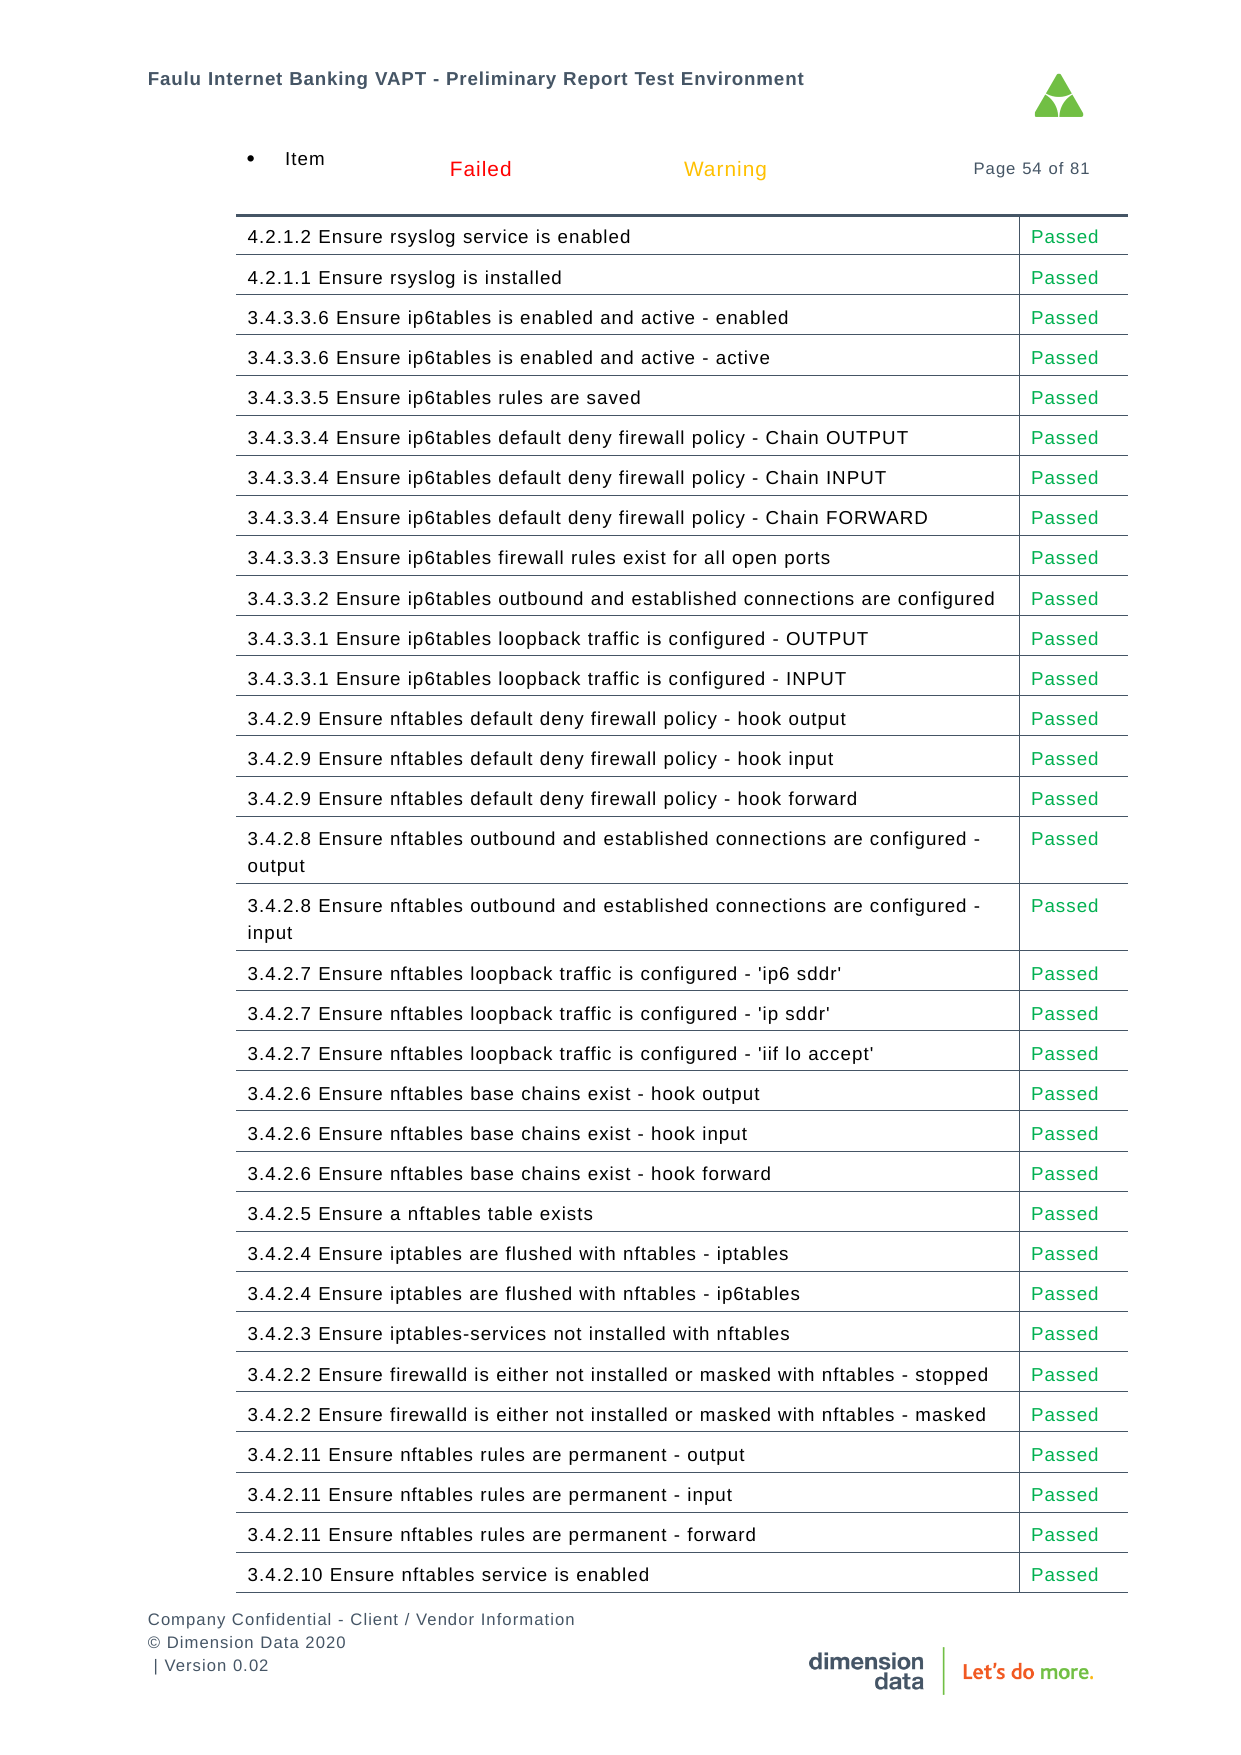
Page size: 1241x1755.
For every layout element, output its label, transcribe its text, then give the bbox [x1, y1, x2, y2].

table_cell Passed [1020, 1071, 1128, 1110]
table_cell 3.4.2.8 Ensure nftables outbound and established connections are configured - output [236, 817, 1019, 883]
table_cell 3.4.3.3.1 Ensure ip6tables loopback traffic is configured - INPUT [236, 656, 1019, 695]
table_cell Passed [1020, 496, 1128, 535]
table_cell 3.4.2.4 Ensure iptables are flushed with nftables - iptables [236, 1232, 1019, 1271]
table_cell Passed [1020, 1513, 1128, 1552]
table_cell 3.4.3.3.6 Ensure ip6tables is enabled and active - active [236, 335, 1019, 374]
table_header Warning [673, 148, 935, 214]
table_cell 3.4.2.4 Ensure iptables are flushed with nftables - ip6tables [236, 1272, 1019, 1311]
table_cell Passed [1020, 576, 1128, 615]
table_header Item [236, 148, 438, 214]
table_cell 3.4.2.9 Ensure nftables default deny firewall policy - hook input [236, 736, 1019, 776]
table_cell Passed [1020, 1111, 1128, 1151]
table_cell 3.4.2.8 Ensure nftables outbound and established connections are configured - input [236, 884, 1019, 950]
table_cell Passed [1020, 416, 1128, 455]
table_cell 3.4.3.3.3 Ensure ip6tables firewall rules exist for all open ports [236, 536, 1019, 575]
table_cell Passed [1020, 1031, 1128, 1070]
table_cell Passed [1020, 295, 1128, 334]
table_cell Passed [1020, 951, 1128, 990]
table_cell Passed [1020, 1232, 1128, 1271]
table_cell 3.4.2.10 Ensure nftables service is enabled [236, 1553, 1019, 1592]
table_cell 3.4.2.2 Ensure firewalld is either not installed or masked with nftables - masked [236, 1392, 1019, 1431]
table_cell 3.4.3.3.2 Ensure ip6tables outbound and established connections are configured [236, 576, 1019, 615]
table_cell 3.4.2.7 Ensure nftables loopback traffic is configured - 'ip6 sddr' [236, 951, 1019, 990]
table_cell Passed [1020, 777, 1128, 816]
table_cell Passed [1020, 1192, 1128, 1231]
table_cell Passed [1020, 817, 1128, 883]
table_cell 3.4.2.2 Ensure firewalld is either not installed or masked with nftables - stopped [236, 1352, 1019, 1391]
table_cell 4.2.1.1 Ensure rsyslog is installed [236, 255, 1019, 294]
table_cell 3.4.2.6 Ensure nftables base chains exist - hook input [236, 1111, 1019, 1151]
table_cell 3.4.2.11 Ensure nftables rules are permanent - forward [236, 1513, 1019, 1552]
table_cell Passed [1020, 696, 1128, 735]
table_cell Passed [1020, 1553, 1128, 1592]
table_cell Passed [1020, 1392, 1128, 1431]
table_cell Passed [1020, 1272, 1128, 1311]
table_cell Passed [1020, 536, 1128, 575]
table_cell Passed [1020, 1432, 1128, 1471]
table_cell Passed [1020, 656, 1128, 695]
table_cell Passed [1020, 1352, 1128, 1391]
table_cell 3.4.3.3.4 Ensure ip6tables default deny firewall policy - Chain OUTPUT [236, 416, 1019, 455]
table_cell Passed [1020, 456, 1128, 495]
table_cell Passed [1020, 217, 1128, 254]
table_cell 3.4.3.3.1 Ensure ip6tables loopback traffic is configured - OUTPUT [236, 616, 1019, 655]
table_cell Passed [1020, 1152, 1128, 1191]
table_cell 3.4.2.7 Ensure nftables loopback traffic is configured - 'iif lo accept' [236, 1031, 1019, 1070]
table_cell Passed [1020, 255, 1128, 294]
table_header Failed [438, 148, 673, 214]
table_cell 3.4.2.7 Ensure nftables loopback traffic is configured - 'ip sddr' [236, 991, 1019, 1030]
table_cell Passed [1020, 1312, 1128, 1351]
table_cell Passed [1020, 335, 1128, 374]
table_cell 3.4.2.5 Ensure a nftables table exists [236, 1192, 1019, 1231]
table_cell Passed [1020, 1473, 1128, 1511]
table_cell 3.4.3.3.6 Ensure ip6tables is enabled and active - enabled [236, 295, 1019, 334]
table_cell 3.4.3.3.4 Ensure ip6tables default deny firewall policy - Chain FORWARD [236, 496, 1019, 535]
table_cell 3.4.3.3.4 Ensure ip6tables default deny firewall policy - Chain INPUT [236, 456, 1019, 495]
table_cell Passed [1020, 884, 1128, 950]
table_cell Passed [1020, 736, 1128, 776]
table_cell 3.4.2.9 Ensure nftables default deny firewall policy - hook output [236, 696, 1019, 735]
table_cell 3.4.2.9 Ensure nftables default deny firewall policy - hook forward [236, 777, 1019, 816]
table_header Passed [935, 148, 1128, 214]
table_cell 3.4.2.6 Ensure nftables base chains exist - hook forward [236, 1152, 1019, 1191]
table_cell 3.4.2.11 Ensure nftables rules are permanent - input [236, 1473, 1019, 1511]
table_cell Passed [1020, 376, 1128, 414]
table_cell Passed [1020, 991, 1128, 1030]
table_cell 3.4.3.3.5 Ensure ip6tables rules are saved [236, 376, 1019, 414]
table_cell Passed [1020, 616, 1128, 655]
table_cell 3.4.2.6 Ensure nftables base chains exist - hook output [236, 1071, 1019, 1110]
table_cell 4.2.1.2 Ensure rsyslog service is enabled [236, 217, 1019, 254]
table_cell 3.4.2.11 Ensure nftables rules are permanent - output [236, 1432, 1019, 1471]
table_cell 3.4.2.3 Ensure iptables-services not installed with nftables [236, 1312, 1019, 1351]
